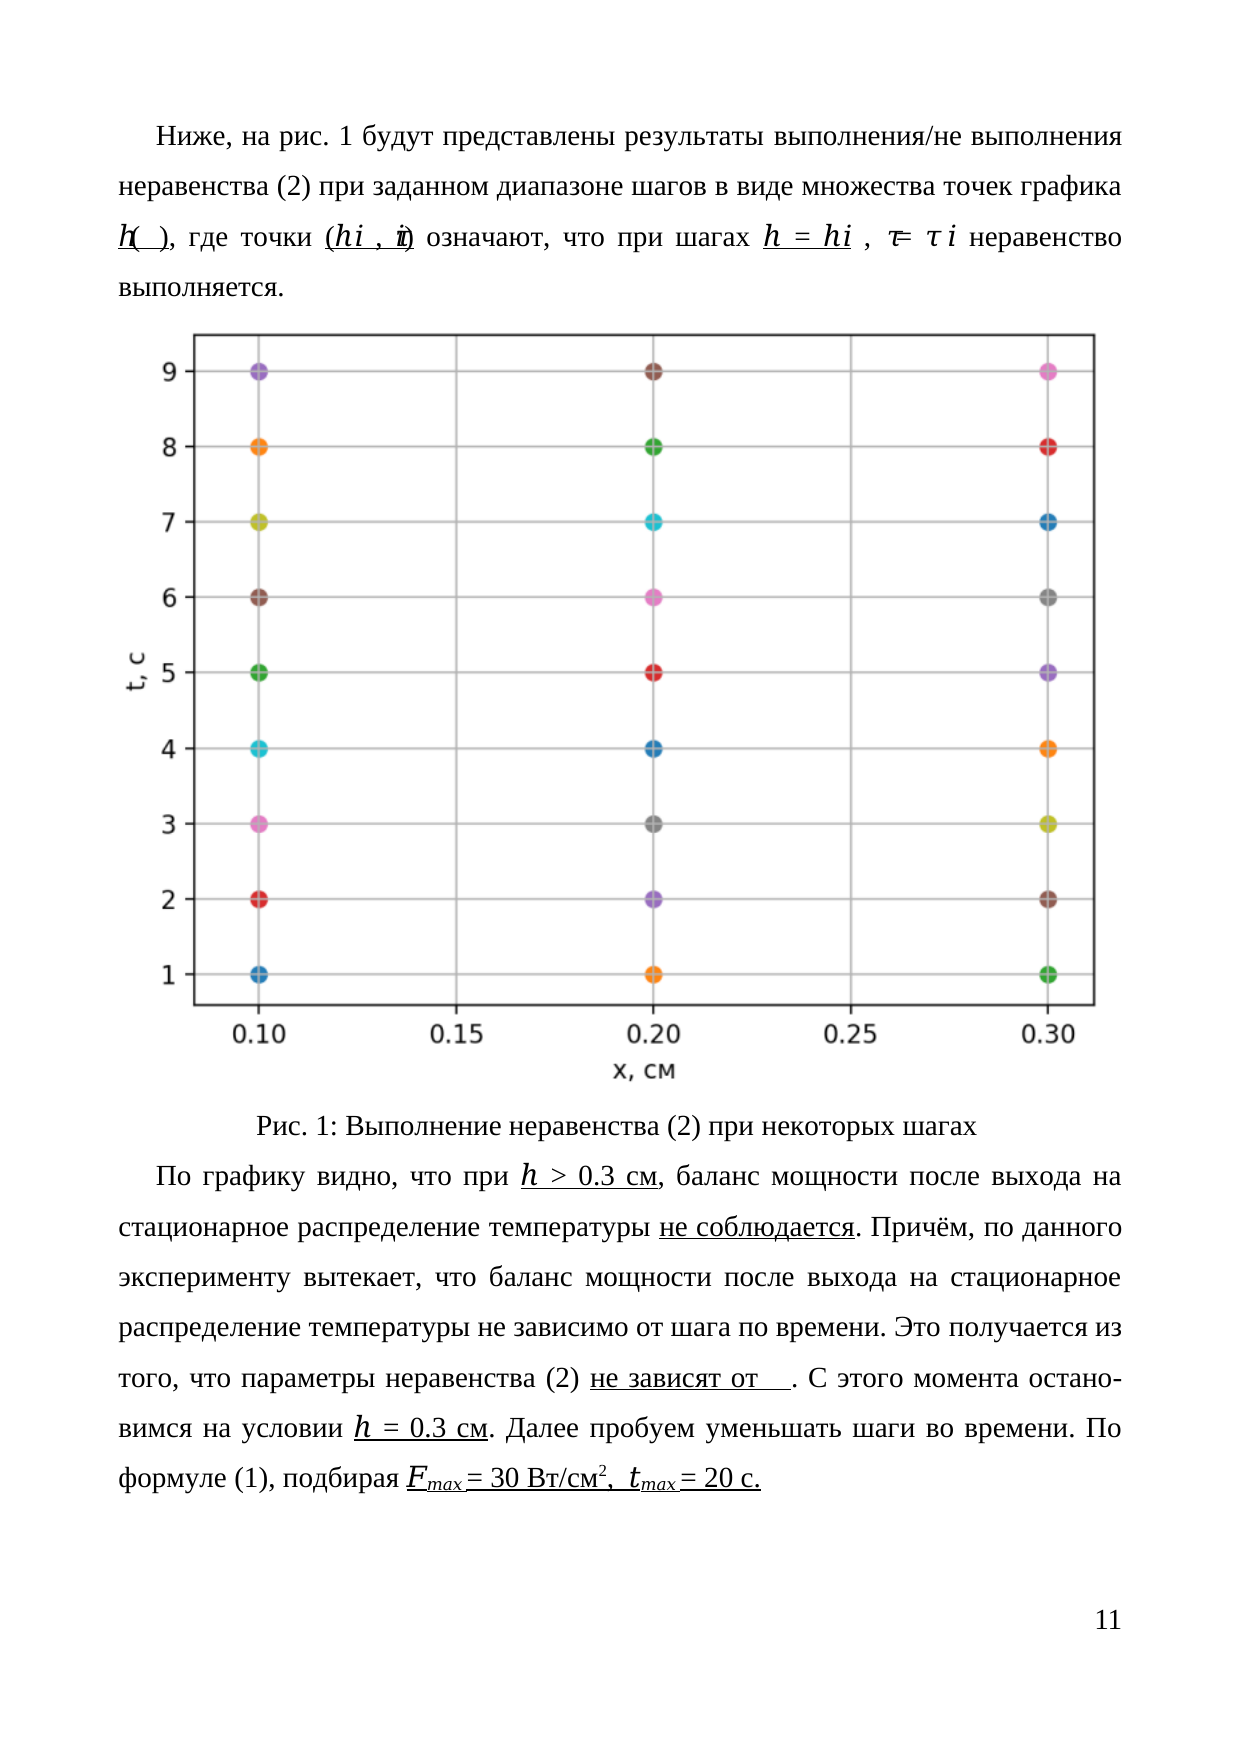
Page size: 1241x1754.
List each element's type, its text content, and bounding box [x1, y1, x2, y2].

text По графику видно, что при ℎ > 0.3 см, баланс мощности после выхода на ста­ционарное распределение температуры не соблюдается. Причём, по данного эксперименту вытекает, что баланс мощности после выхода на стационарное распределение температуры не зависимо от шага по времени. Это получается из того, что параметры неравенства (2) не зависят от 𝜏. С этого момента остано­вимся на условии ℎ = 0.3 см. Далее пробуем уменьшать шаги во времени. По формуле (1), подбирая 𝐹𝑚𝑎𝑥 = 30 Вт/см2, 𝑡𝑚𝑎𝑥 = 20 с. [118, 1158, 1122, 1494]
text Рис. 1: Выполнение неравенства (2) при некоторых шагах [118, 319, 1122, 1142]
text Ниже, на рис. 1 будут представлены результаты выполнения/не выпол­нения неравенства (2) при заданном диапазоне шагов в виде множества точек графика 𝜏 (ℎ), где точки (ℎ𝑖 , 𝜏𝑖) означают, что при шагах ℎ = ℎ𝑖 , 𝜏 = 𝜏𝑖 неравен­ство выполняется. [118, 118, 1122, 303]
picture [124, 319, 1116, 1092]
